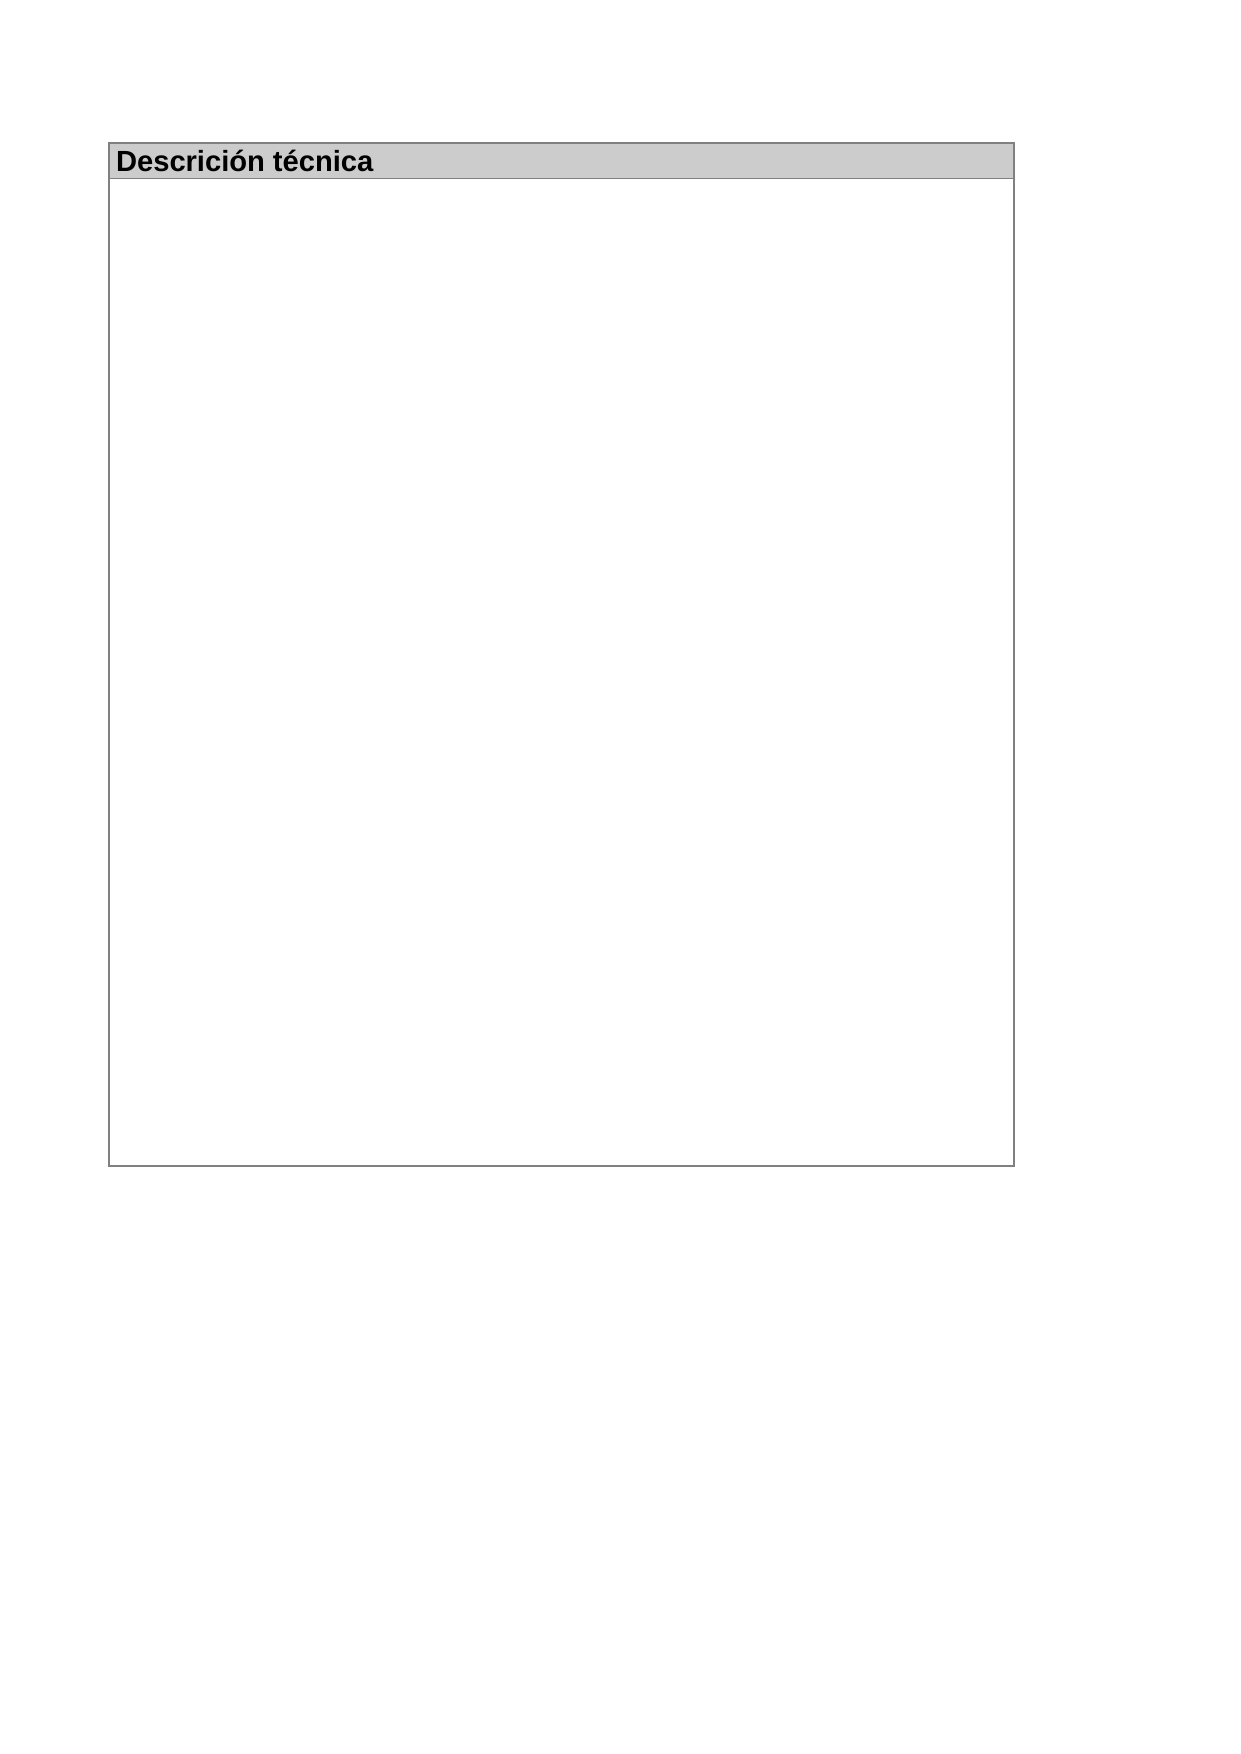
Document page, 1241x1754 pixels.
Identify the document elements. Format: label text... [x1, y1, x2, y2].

table_cell [110, 179, 1013, 1165]
table_header Descrición técnica [110, 144, 1013, 178]
